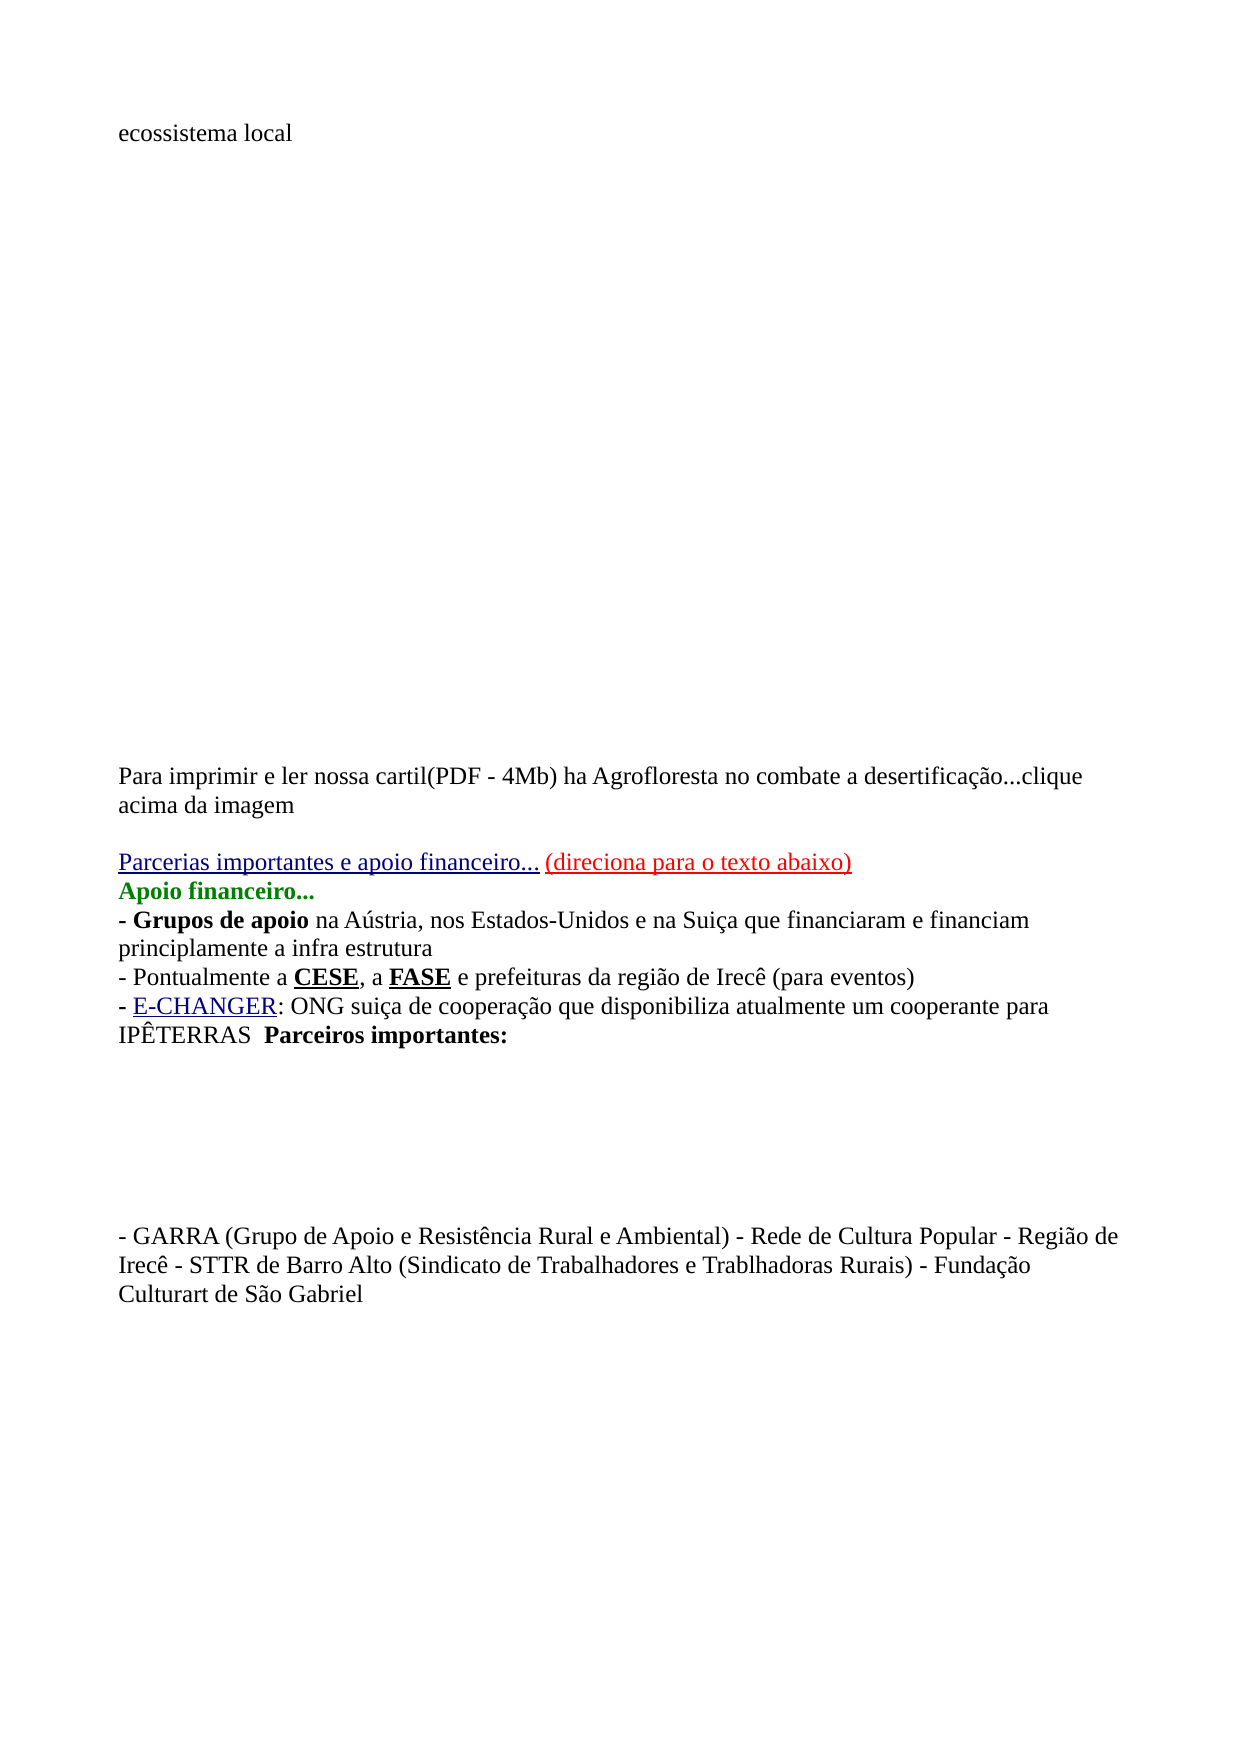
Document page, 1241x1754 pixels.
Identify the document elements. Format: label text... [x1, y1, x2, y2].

text - Grupos de apoio na Aústria, nos Estados-Unidos e na Suiça que financiaram e financiam principlamente a infra estrutura [118, 905, 1122, 962]
table_header [118, 1049, 316, 1221]
text ecossistema local [118, 118, 1122, 147]
text - Pontualmente a CESE, a FASE e prefeituras da região de Irecê (para eventos) [118, 962, 1122, 991]
text - GARRA (Grupo de Apoio e Resistência Rural e Ambiental) - Rede de Cultura Popular - Região de Irecê - STTR de Barro Alto (Sindicato de Trabalhadores e Trablhadoras Rurais) - Fundação Culturart de São Gabriel [118, 1221, 1122, 1308]
table_header [316, 1049, 433, 1221]
table_header [542, 1049, 701, 1221]
text - E-CHANGER: ONG suiça de cooperação que disponibiliza atualmente um cooperante para IPÊTERRAS Parceiros importantes: [118, 991, 1122, 1048]
text Parcerias importantes e apoio financeiro... (direciona para o texto abaixo) [118, 847, 1122, 876]
table_header [433, 1049, 542, 1221]
text Apoio financeiro... [118, 876, 1122, 905]
text Para imprimir e ler nossa cartil(PDF - 4Mb) ha Agrofloresta no combate a desertificação...clique acima da imagem [118, 761, 1122, 818]
table_header [701, 1049, 871, 1221]
